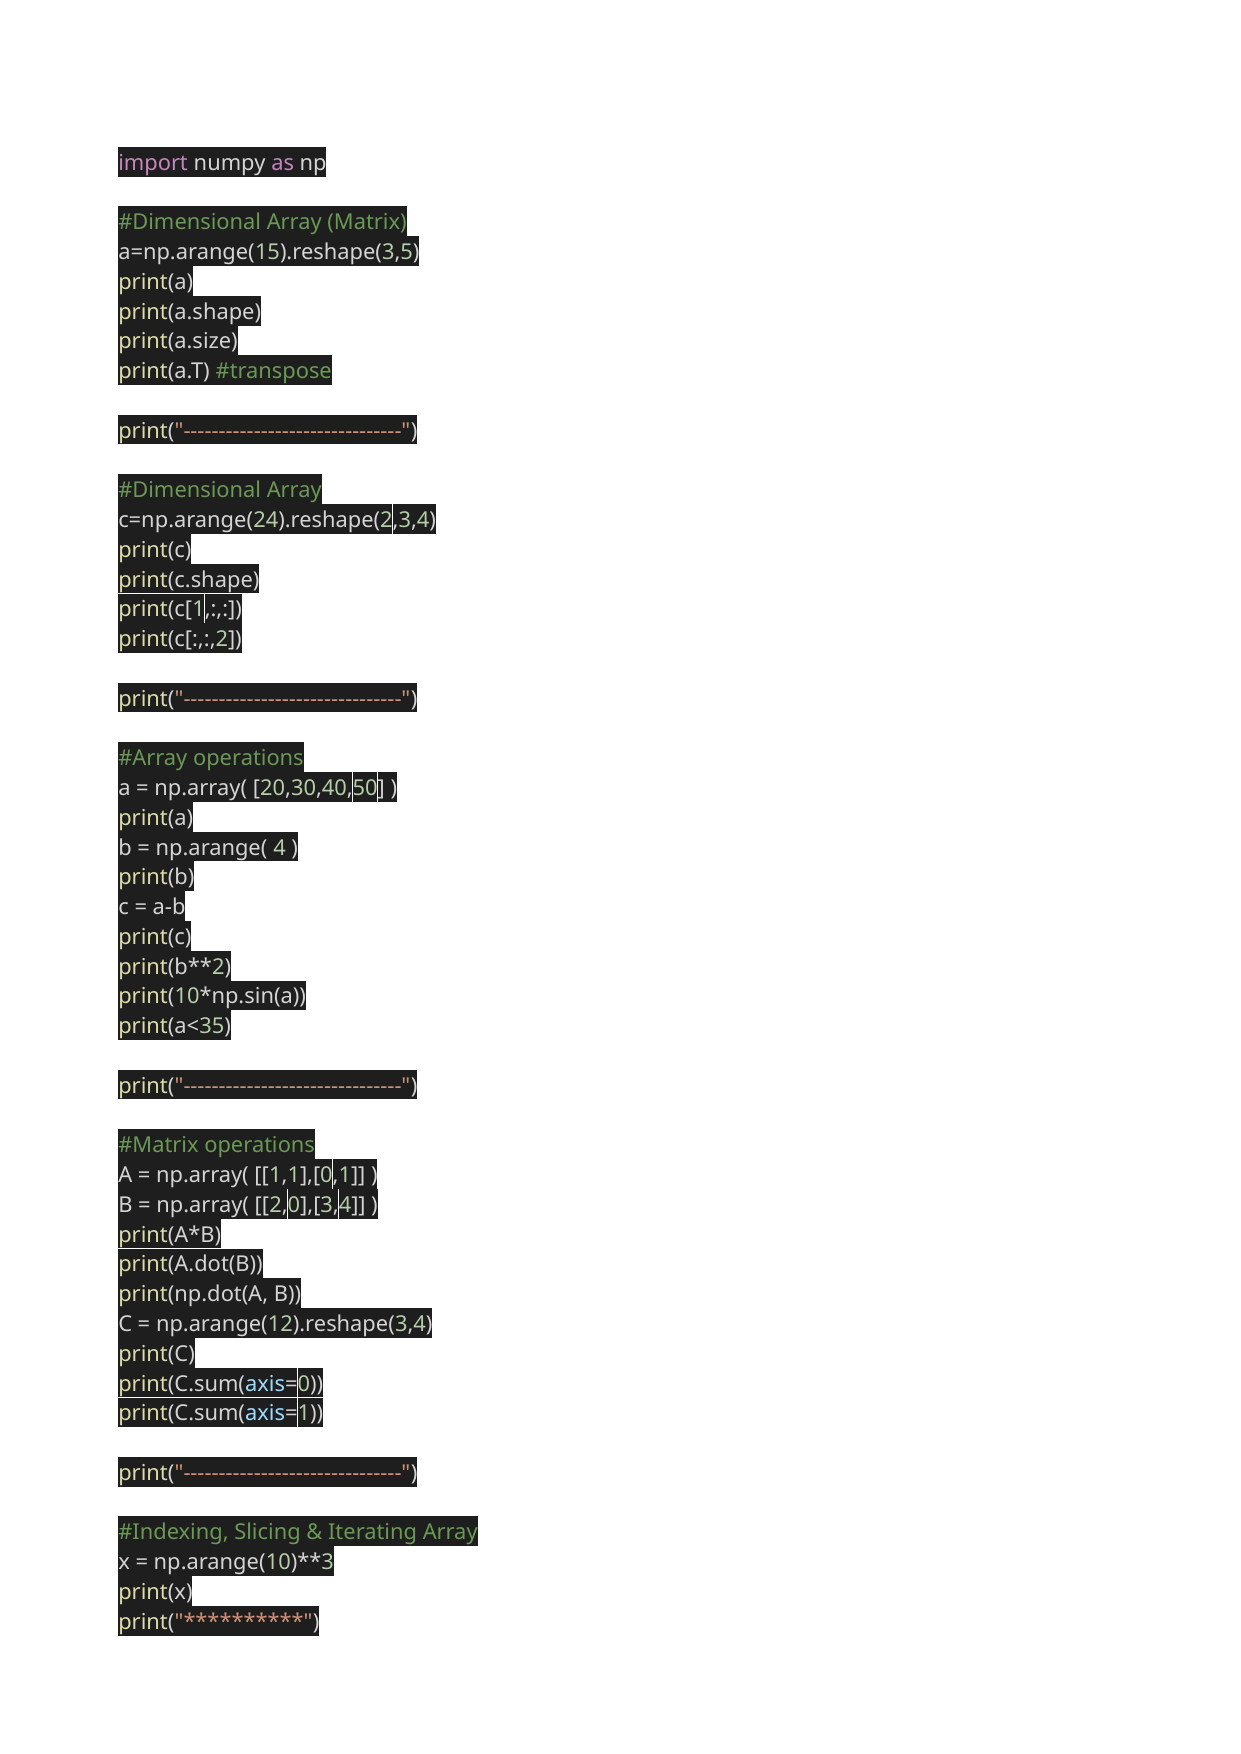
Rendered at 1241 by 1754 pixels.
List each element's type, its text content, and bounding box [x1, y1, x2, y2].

text B = np.array( [[2,0],[3,4]] ) [118, 1189, 1122, 1219]
text #Indexing, Slicing & Iterating Array [118, 1516, 1122, 1546]
text print("-------------------------------") [118, 415, 1122, 444]
text print(10*np.sin(a)) [118, 981, 1122, 1010]
text print(C) [118, 1338, 1122, 1368]
text print(np.dot(A, B)) [118, 1278, 1122, 1308]
text print(c.shape) [118, 564, 1122, 593]
text c = a-b [118, 891, 1122, 921]
text print(A.dot(B)) [118, 1248, 1122, 1278]
text print(b**2) [118, 951, 1122, 981]
text print(c[:,:,2]) [118, 623, 1122, 653]
text C = np.arange(12).reshape(3,4) [118, 1308, 1122, 1338]
text b = np.arange( 4 ) [118, 832, 1122, 861]
text A = np.array( [[1,1],[0,1]] ) [118, 1159, 1122, 1189]
text #Dimensional Array (Matrix) [118, 206, 1122, 236]
text print(A*B) [118, 1219, 1122, 1248]
text print(a.size) [118, 326, 1122, 355]
text x = np.arange(10)**3 [118, 1546, 1122, 1576]
text print(a<35) [118, 1010, 1122, 1040]
text a = np.array( [20,30,40,50] ) [118, 772, 1122, 802]
text print(c[1,:,:]) [118, 593, 1122, 623]
text print("-------------------------------") [118, 1457, 1122, 1487]
text import numpy as np [118, 147, 1122, 177]
text print(C.sum(axis=0)) [118, 1368, 1122, 1397]
text c=np.arange(24).reshape(2,3,4) [118, 504, 1122, 534]
text a=np.arange(15).reshape(3,5) [118, 236, 1122, 266]
text print(C.sum(axis=1)) [118, 1397, 1122, 1427]
text print(b) [118, 861, 1122, 891]
text print(a.T) #transpose [118, 355, 1122, 385]
text print(a.shape) [118, 296, 1122, 326]
text print(a) [118, 802, 1122, 832]
text print(a) [118, 266, 1122, 296]
text print(x) [118, 1576, 1122, 1606]
text #Matrix operations [118, 1129, 1122, 1159]
text print("-------------------------------") [118, 683, 1122, 712]
text print("-------------------------------") [118, 1070, 1122, 1099]
text #Dimensional Array [118, 474, 1122, 504]
text print(c) [118, 534, 1122, 564]
text print("**********") [118, 1606, 1122, 1636]
text #Array operations [118, 742, 1122, 772]
text print(c) [118, 921, 1122, 951]
